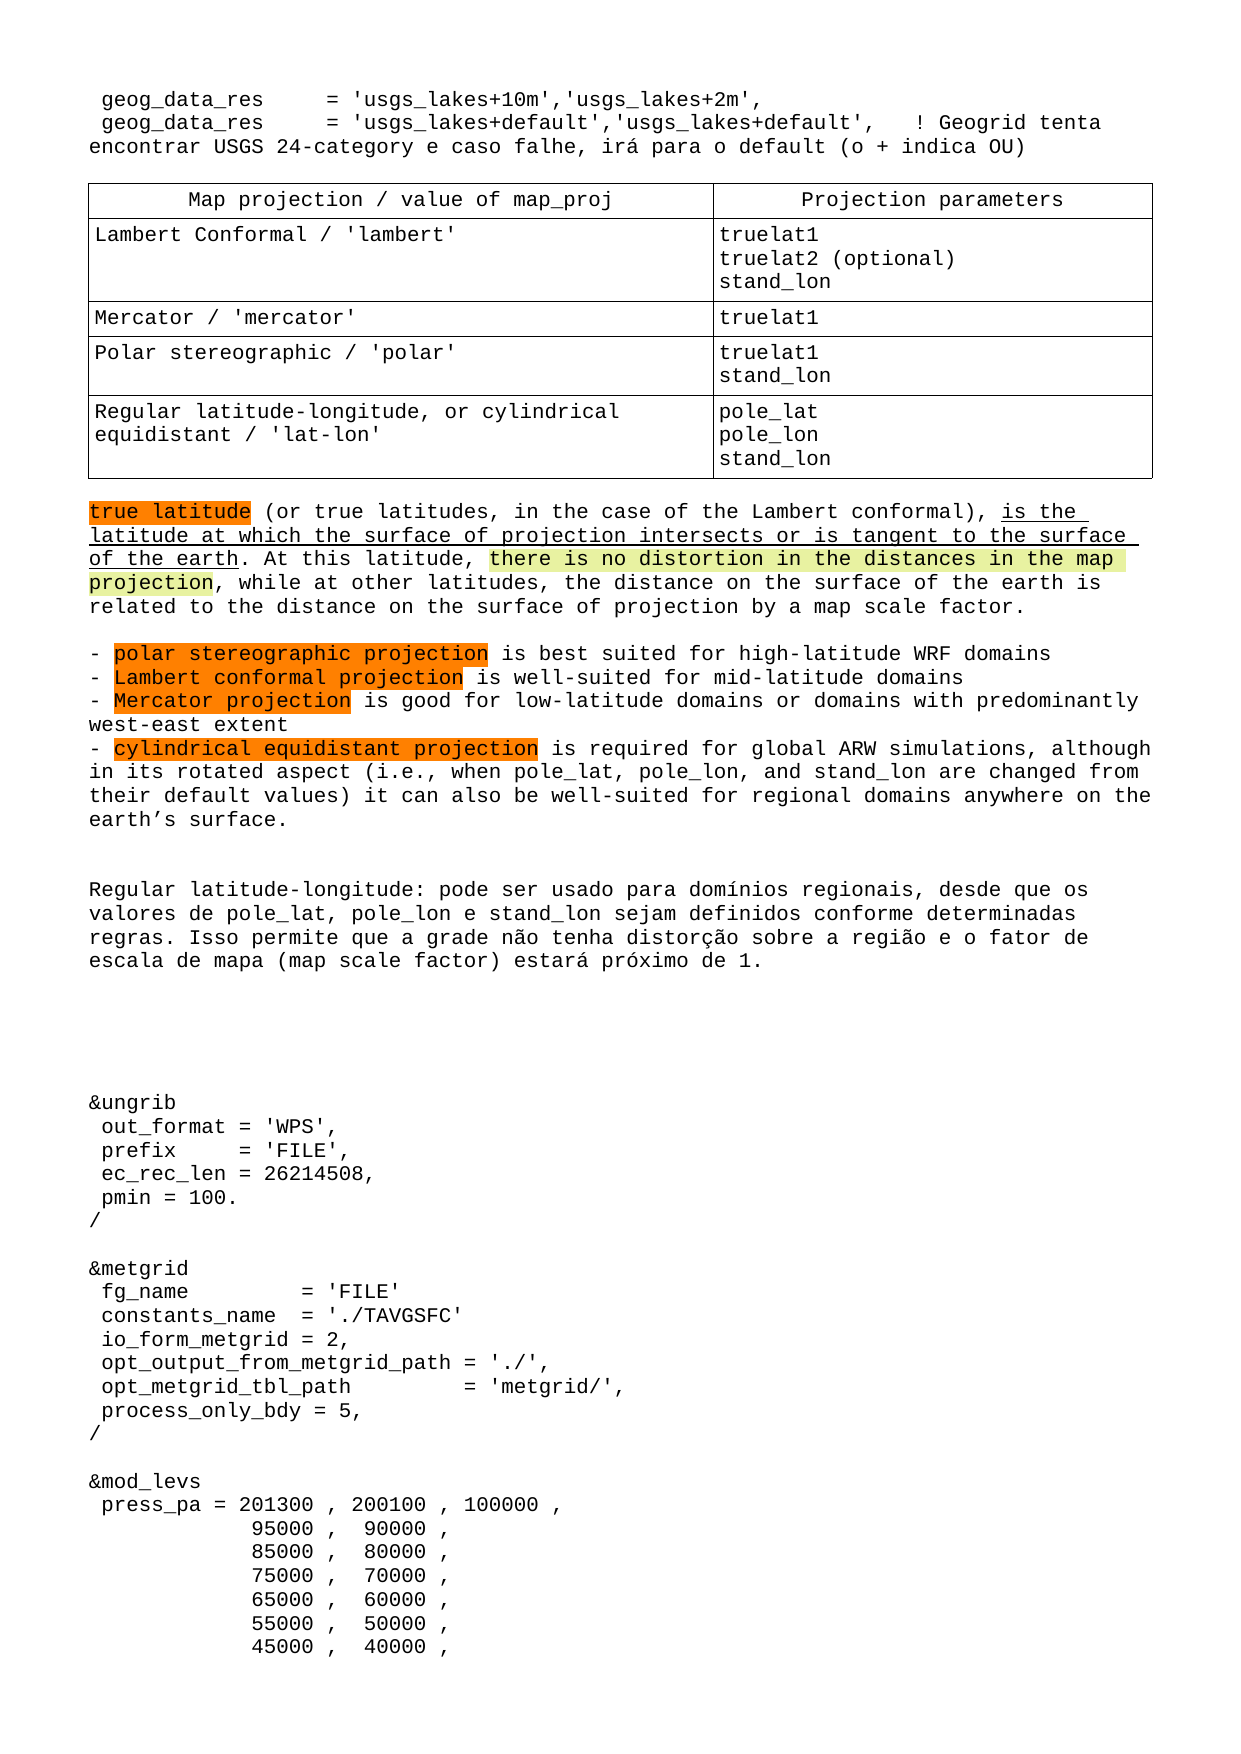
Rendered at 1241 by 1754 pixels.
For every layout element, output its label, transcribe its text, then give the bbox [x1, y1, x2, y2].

text pmin = 100. [88, 1187, 1152, 1211]
text &metgrid [88, 1258, 1152, 1281]
text fg_name = 'FILE' [88, 1281, 1152, 1305]
text constants_name = './TAVGSFC' [88, 1305, 1152, 1329]
text / [88, 1423, 1152, 1447]
text / [88, 1211, 1152, 1234]
text press_pa = 201300 , 200100 , 100000 , [88, 1494, 1152, 1518]
text geog_data_res = 'usgs_lakes+10m','usgs_lakes+2m', [88, 88, 1152, 112]
text 45000 , 40000 , [88, 1636, 1152, 1660]
text 85000 , 80000 , [88, 1542, 1152, 1565]
table_cell truelat1 [714, 302, 1152, 336]
text - Lambert conformal projection is well-suited for mid-latitude domains [88, 667, 1152, 690]
text &mod_levs [88, 1471, 1152, 1494]
table_cell truelat1 truelat2 (optional) stand_lon [714, 219, 1152, 301]
text geog_data_res = 'usgs_lakes+default','usgs_lakes+default', ! Geogrid tenta encontrar USGS 24-category e caso falhe, irá para o default (o + indica OU) [88, 112, 1152, 159]
text ec_rec_len = 26214508, [88, 1163, 1152, 1187]
text 75000 , 70000 , [88, 1565, 1152, 1589]
text - cylindrical equidistant projection is required for global ARW simulations, although in its rotated aspect (i.e., when pole_lat, pole_lon, and stand_lon are changed from their default values) it can also be well-suited for regional domains anywhere on the earth’s surface. [88, 738, 1152, 832]
text 65000 , 60000 , [88, 1589, 1152, 1612]
table_cell Mercator / 'mercator' [89, 302, 713, 336]
text - polar stereographic projection is best suited for high-latitude WRF domains [88, 643, 1152, 667]
table_cell Regular latitude-longitude, or cylindrical equidistant / 'lat-lon' [89, 396, 713, 477]
text io_form_metgrid = 2, [88, 1329, 1152, 1352]
table_cell truelat1 stand_lon [714, 337, 1152, 395]
text process_only_bdy = 5, [88, 1400, 1152, 1423]
text - Mercator projection is good for low-latitude domains or domains with predominantly west-east extent [88, 690, 1152, 738]
text 55000 , 50000 , [88, 1612, 1152, 1636]
text 95000 , 90000 , [88, 1518, 1152, 1542]
text out_format = 'WPS', [88, 1116, 1152, 1139]
text Regular latitude-longitude: pode ser usado para domínios regionais, desde que os valores de pole_lat, pole_lon e stand_lon sejam definidos conforme determinadas regras. Isso permite que a grade não tenha distorção sobre a região e o fator de escala de mapa (map scale factor) estará próximo de 1. [88, 879, 1152, 974]
text true latitude (or true latitudes, in the case of the Lambert conformal), is the latitude at which the surface of projection intersects or is tangent to the surface of the earth. At this latitude, there is no distortion in the distances in the map projection, while at other latitudes, the distance on the surface of the earth is related to the distance on the surface of projection by a map scale factor. [88, 501, 1152, 619]
table_header Projection parameters [714, 184, 1152, 218]
table_header Map projection / value of map_proj [89, 184, 713, 218]
text opt_output_from_metgrid_path = './', [88, 1352, 1152, 1376]
text opt_metgrid_tbl_path = 'metgrid/', [88, 1376, 1152, 1400]
text &ungrib [88, 1092, 1152, 1116]
table_cell pole_lat pole_lon stand_lon [714, 396, 1152, 477]
table_cell Polar stereographic / 'polar' [89, 337, 713, 395]
text prefix = 'FILE', [88, 1139, 1152, 1163]
table_cell Lambert Conformal / 'lambert' [89, 219, 713, 301]
